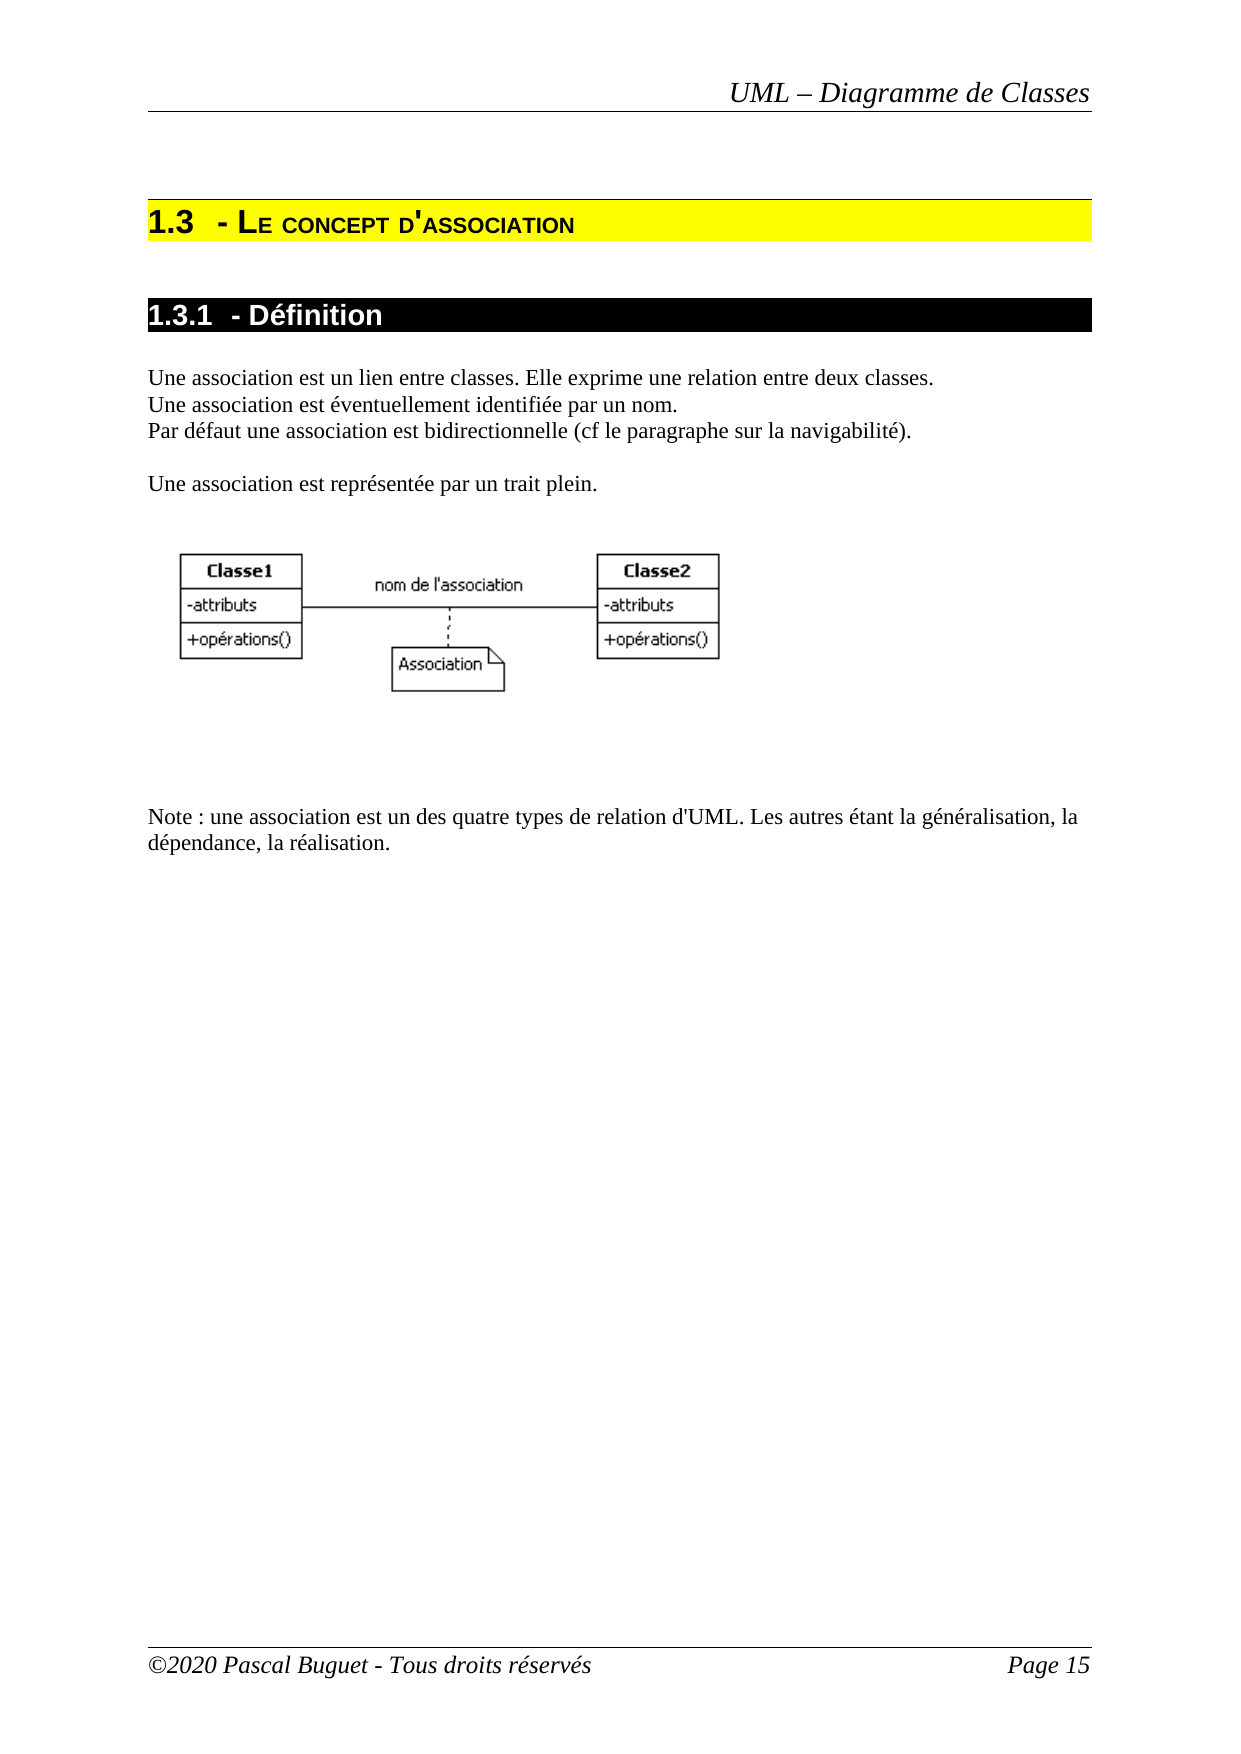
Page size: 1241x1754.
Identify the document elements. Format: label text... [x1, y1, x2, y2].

subtitle - Définition [148, 298, 1092, 332]
picture [149, 524, 751, 723]
text Par défaut une association est bidirectionnelle (cf le paragraphe sur la navigabilité). [148, 417, 1092, 443]
subtitle - Le concept d'association [148, 200, 1092, 241]
text Note : une association est un des quatre types de relation d'UML. Les autres étant la généralisation, la dépendance, la réalisation. [148, 803, 1092, 856]
text Une association est éventuellement identifiée par un nom. [148, 391, 1092, 417]
text Une association est représentée par un trait plein. [148, 470, 1092, 496]
text Une association est un lien entre classes. Elle exprime une relation entre deux classes. [148, 364, 1092, 391]
